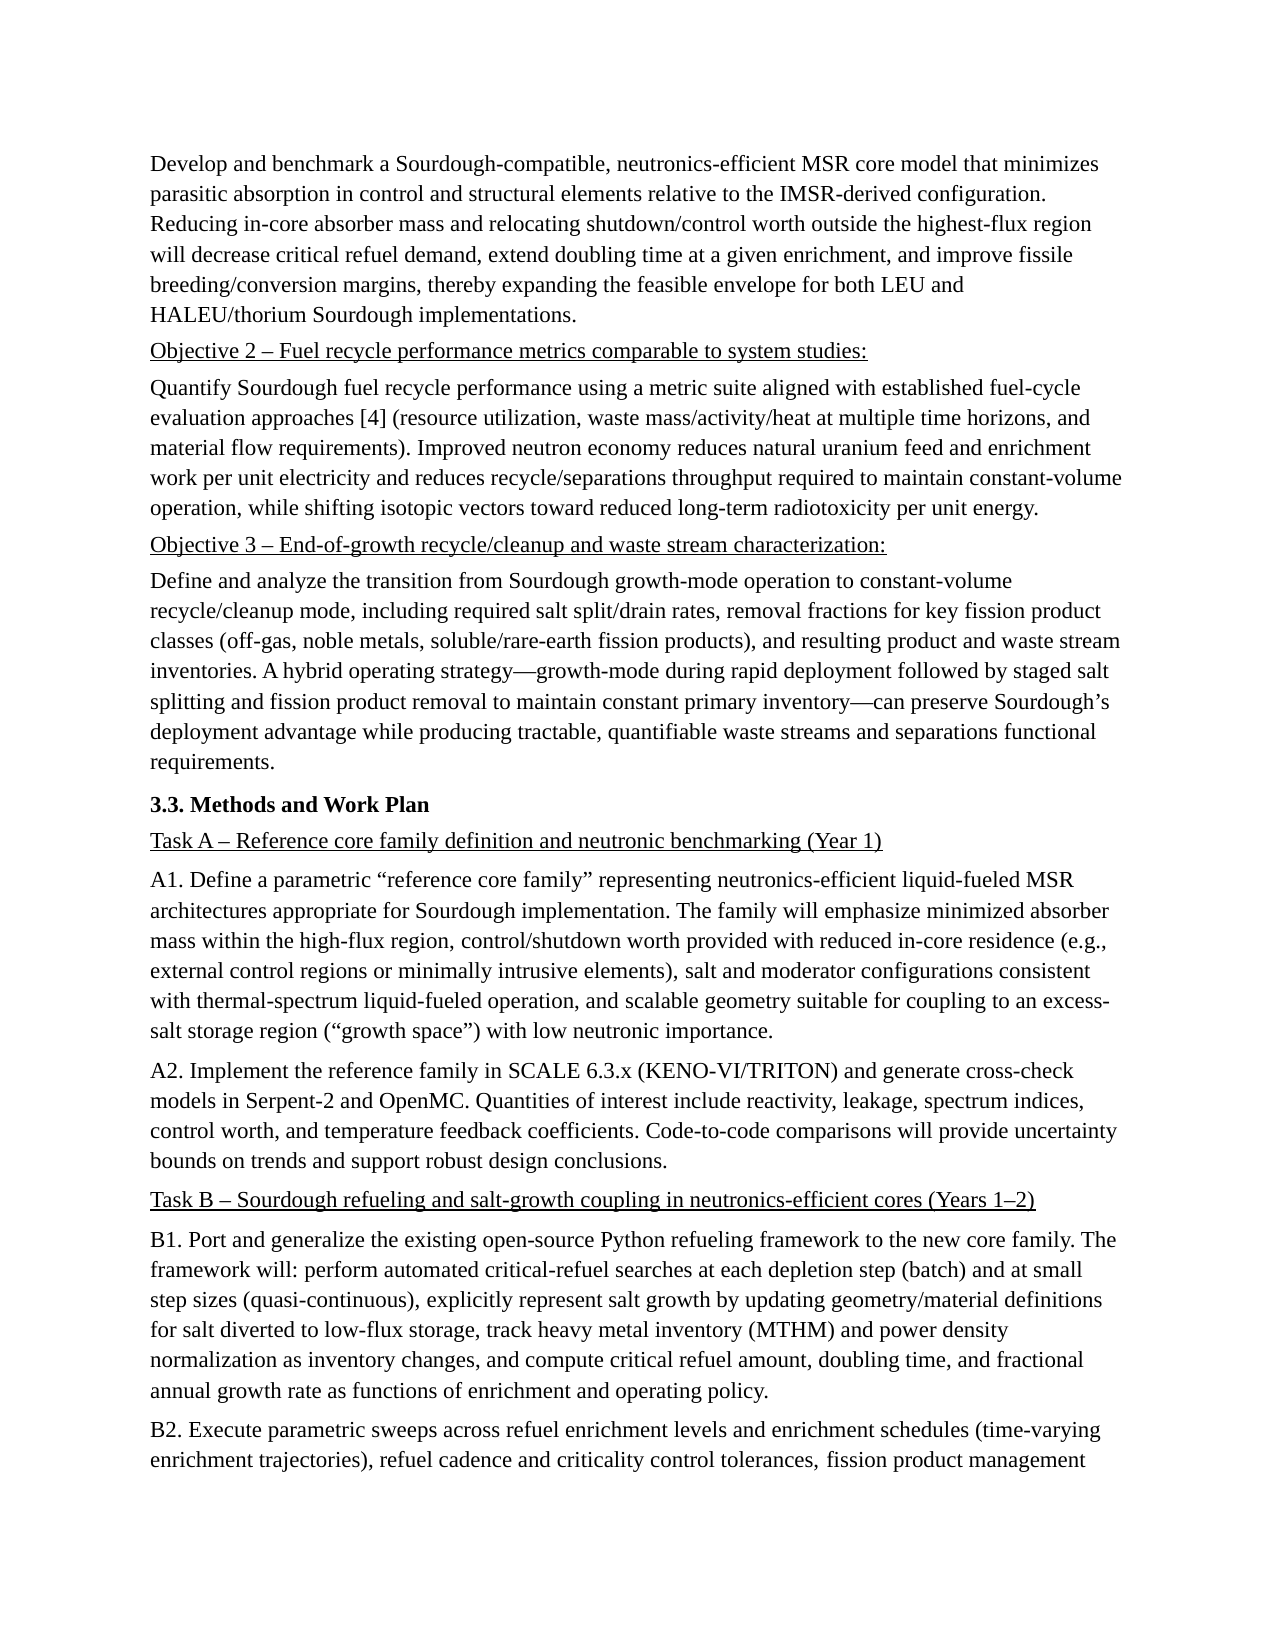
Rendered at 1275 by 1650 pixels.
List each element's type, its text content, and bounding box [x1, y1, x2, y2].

text Define and analyze the transition from Sourdough growth-mode operation to constant-volume recycle/cleanup mode, including required salt split/drain rates, removal fractions for key fission product classes (off-gas, noble metals, soluble/rare-earth fission products), and resulting product and waste stream inventories. A hybrid operating strategy—growth-mode during rapid deployment followed by staged salt splitting and fission product removal to maintain constant primary inventory—can preserve Sourdough’s deployment advantage while producing tractable, quantifiable waste streams and separations functional requirements. [150, 567, 1125, 774]
text Quantify Sourdough fuel recycle performance using a metric suite aligned with established fuel-cycle evaluation approaches [4] (resource utilization, waste mass/activity/heat at multiple time horizons, and material flow requirements). Improved neutron economy reduces natural uranium feed and enrichment work per unit electricity and reduces recycle/separations throughput required to maintain constant-volume operation, while shifting isotopic vectors toward reduced long-term radiotoxicity per unit energy. [150, 373, 1125, 521]
text Develop and benchmark a Sourdough-compatible, neutronics-efficient MSR core model that minimizes parasitic absorption in control and structural elements relative to the IMSR-derived configuration. Reducing in-core absorber mass and relocating shutdown/control worth outside the highest-flux region will decrease critical refuel demand, extend doubling time at a given enrichment, and improve fissile breeding/conversion margins, thereby expanding the feasible envelope for both LEU and HALEU/thorium Sourdough implementations. [150, 150, 1125, 327]
subtitle 3.3. Methods and Work Plan [150, 791, 1125, 817]
text B1. Port and generalize the existing open-source Python refueling framework to the new core family. The framework will: perform automated critical-refuel searches at each depletion step (batch) and at small step sizes (quasi-continuous), explicitly represent salt growth by updating geometry/material definitions for salt diverted to low-flux storage, track heavy metal inventory (MTHM) and power density normalization as inventory changes, and compute critical refuel amount, doubling time, and fractional annual growth rate as functions of enrichment and operating policy. [150, 1226, 1125, 1403]
text B2. Execute parametric sweeps across refuel enrichment levels and enrichment schedules (time-varying enrichment trajectories), refuel cadence and criticality control tolerances, fission product management [150, 1416, 1125, 1472]
text Objective 3 – End-of-growth recycle/cleanup and waste stream characterization: [150, 531, 1125, 557]
text A2. Implement the reference family in SCALE 6.3.x (KENO-VI/TRITON) and generate cross-check models in Serpent-2 and OpenMC. Quantities of interest include reactivity, leakage, spectrum indices, control worth, and temperature feedback coefficients. Code-to-code comparisons will provide uncertainty bounds on trends and support robust design conclusions. [150, 1057, 1125, 1174]
text Task B – Sourdough refueling and salt-growth coupling in neutronics-efficient cores (Years 1–2) [150, 1186, 1125, 1213]
text Task A – Reference core family definition and neutronic benchmarking (Year 1) [150, 827, 1125, 854]
text Objective 2 – Fuel recycle performance metrics comparable to system studies: [150, 337, 1125, 364]
text A1. Define a parametric “reference core family” representing neutronics-efficient liquid-fueled MSR architectures appropriate for Sourdough implementation. The family will emphasize minimized absorber mass within the high-flux region, control/shutdown worth provided with reduced in-core residence (e.g., external control regions or minimally intrusive elements), salt and moderator configurations consistent with thermal-spectrum liquid-fueled operation, and scalable geometry suitable for coupling to an excess-salt storage region (“growth space”) with low neutronic importance. [150, 866, 1125, 1044]
